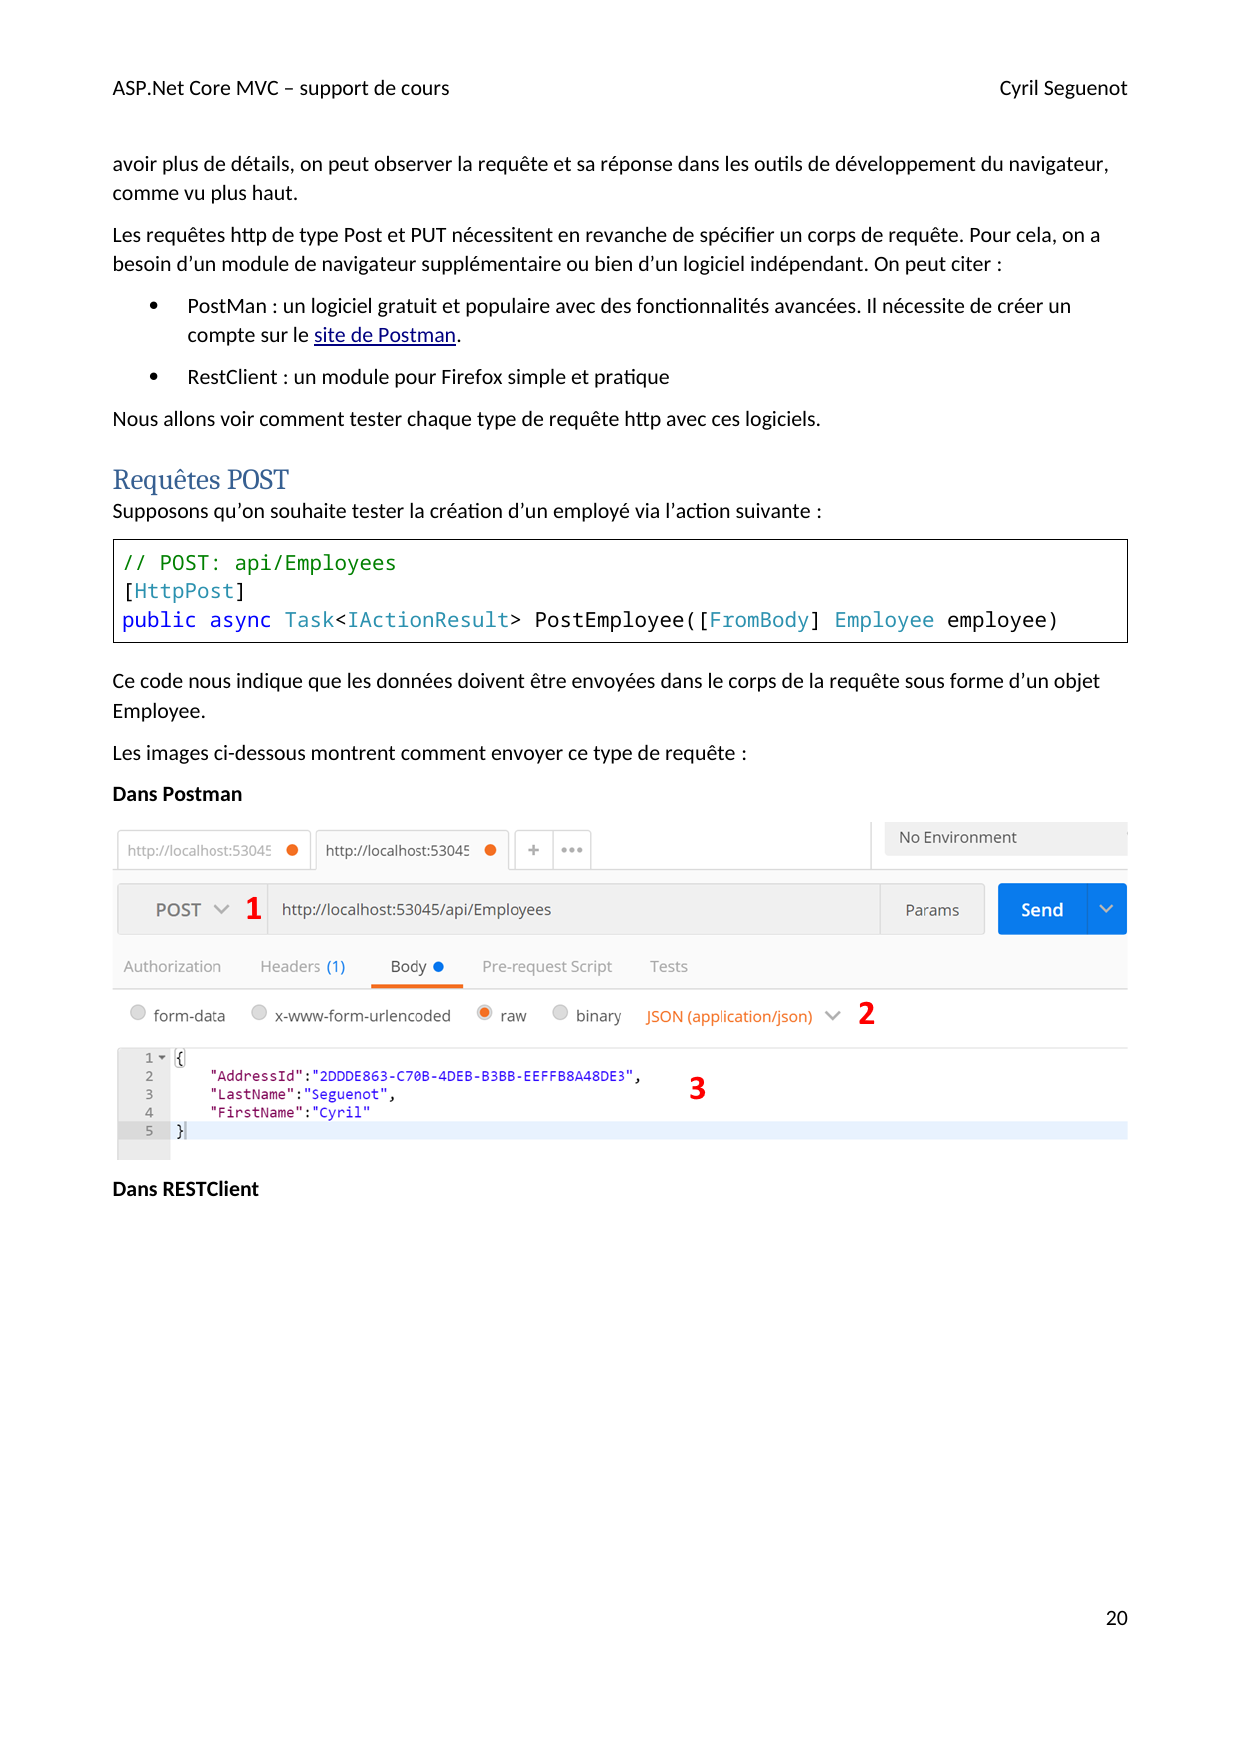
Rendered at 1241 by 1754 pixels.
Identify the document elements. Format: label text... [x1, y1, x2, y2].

text Nous allons voir comment tester chaque type de requête http avec ces logiciels. [112, 405, 1128, 432]
text public async Task<IActionResult> PostEmployee([FromBody] Employee employee) [114, 596, 1127, 642]
subtitle Requêtes POST [112, 463, 1128, 497]
text Ce code nous indique que les données doivent être envoyées dans le corps de la requête sous forme d’un objet Employee. [112, 668, 1128, 724]
text Dans RESTClient [112, 1175, 1128, 1201]
list PostMan : un logiciel gratuit et populaire avec des fonctionnalités avancées. Il nécessite de créer un compte sur le site de Postman. [150, 292, 1128, 348]
text Dans Postman [112, 781, 1128, 807]
text Supposons qu’on souhaite tester la création d’un employé via l’action suivante : [112, 497, 1128, 523]
text avoir plus de détails, on peut observer la requête et sa réponse dans les outils de développement du navigateur, comme vu plus haut. [112, 150, 1128, 206]
text // POST: api/Employees [114, 540, 1127, 567]
list RestClient : un module pour Firefox simple et pratique [150, 363, 1128, 390]
text Les requêtes http de type Post et PUT nécessitent en revanche de spécifier un corps de requête. Pour cela, on a besoin d’un module de navigateur supplémentaire ou bien d’un logiciel indépendant. On peut citer : [112, 221, 1128, 277]
text [HttpPost] [114, 567, 1127, 596]
text Les images ci-dessous montrent comment envoyer ce type de requête : [112, 739, 1128, 765]
